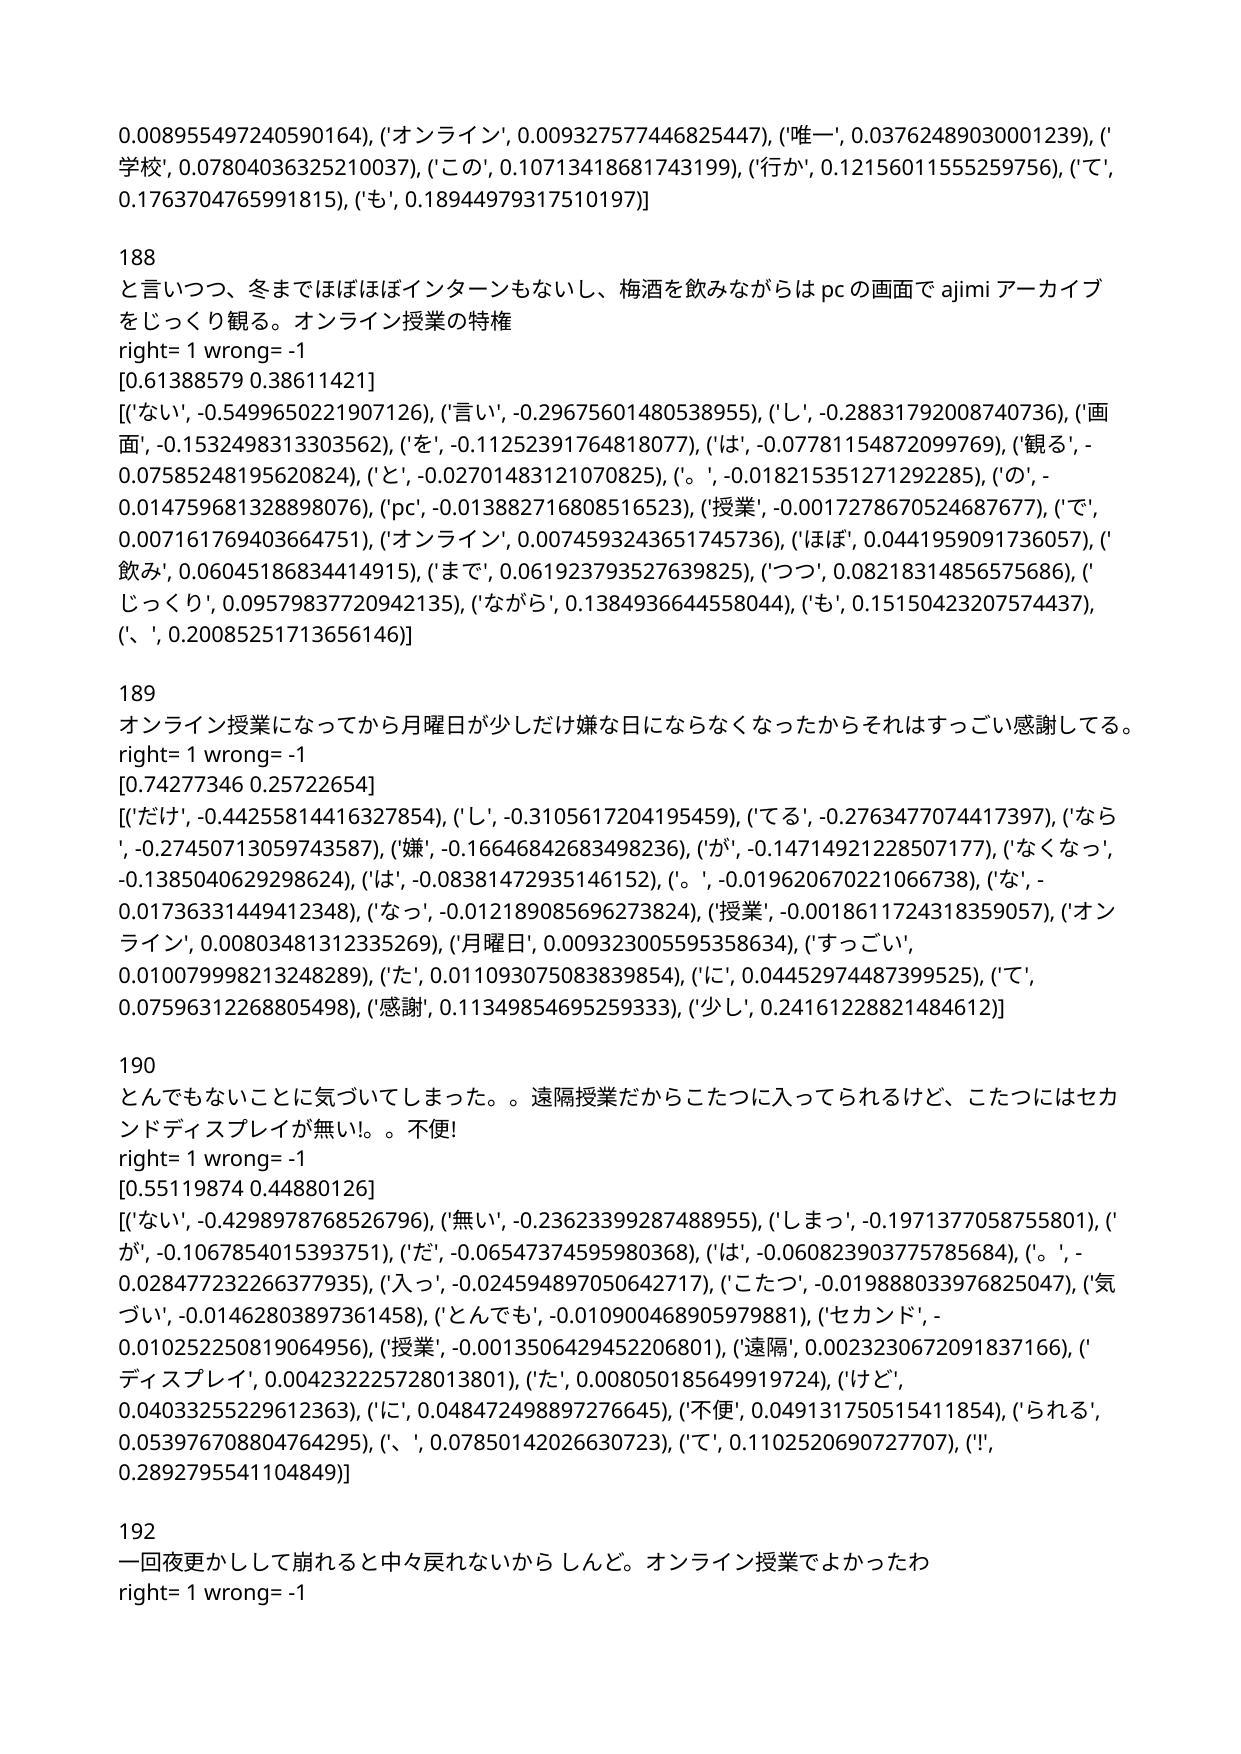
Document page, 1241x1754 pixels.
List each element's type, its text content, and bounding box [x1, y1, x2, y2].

text [('ない', -0.5499650221907126), ('言い', -0.29675601480538955), ('し', -0.28831792008740736), ('画面', -0.1532498313303562), ('を', -0.11252391764818077), ('は', -0.07781154872099769), ('観る', -0.07585248195620824), ('と', -0.02701483121070825), ('。', -0.018215351271292285), ('の', -0.014759681328898076), ('pc', -0.013882716808516523), ('授業', -0.0017278670524687677), ('で', 0.007161769403664751), ('オンライン', 0.0074593243651745736), ('ほぼ', 0.0441959091736057), ('飲み', 0.06045186834414915), ('まで', 0.061923793527639825), ('つつ', 0.08218314856575686), ('じっくり', 0.09579837720942135), ('ながら', 0.1384936644558044), ('も', 0.15150423207574437), ('、', 0.20085251713656146)] [118, 395, 1122, 649]
text [0.74277346 0.25722654] [118, 769, 1122, 799]
text 190 [118, 1050, 1122, 1080]
text 192 [118, 1516, 1122, 1545]
text オンライン授業になってから月曜日が少しだけ嫌な日にならなくなったからそれはすっごい感謝してる。 [118, 708, 1122, 739]
text right= 1 wrong= -1 [118, 739, 1122, 769]
text 0.008955497240590164), ('オンライン', 0.009327577446825447), ('唯一', 0.03762489030001239), ('学校', 0.07804036325210037), ('この', 0.10713418681743199), ('行か', 0.12156011555259756), ('て', 0.1763704765991815), ('も', 0.18944979317510197)] [118, 118, 1122, 213]
text [('ない', -0.4298978768526796), ('無い', -0.23623399287488955), ('しまっ', -0.1971377058755801), ('が', -0.1067854015393751), ('だ', -0.06547374595980368), ('は', -0.060823903775785684), ('。', -0.028477232266377935), ('入っ', -0.024594897050642717), ('こたつ', -0.019888033976825047), ('気づい', -0.01462803897361458), ('とんでも', -0.010900468905979881), ('セカンド', -0.010252250819064956), ('授業', -0.0013506429452206801), ('遠隔', 0.0023230672091837166), ('ディスプレイ', 0.004232225728013801), ('た', 0.008050185649919724), ('けど', 0.04033255229612363), ('に', 0.048472498897276645), ('不便', 0.049131750515411854), ('られる', 0.053976708804764295), ('、', 0.07850142026630723), ('て', 0.1102520690727707), ('!', 0.2892795541104849)] [118, 1203, 1122, 1487]
text right= 1 wrong= -1 [118, 1143, 1122, 1173]
text [0.61388579 0.38611421] [118, 365, 1122, 395]
text とんでもないことに気づいてしまった。。遠隔授業だからこたつに入ってられるけど、こたつにはセカンドディスプレイが無い!。。不便! [118, 1080, 1122, 1143]
text right= 1 wrong= -1 [118, 1577, 1122, 1607]
text 188 [118, 242, 1122, 272]
text 189 [118, 678, 1122, 708]
text と言いつつ、冬までほぼほぼインターンもないし、梅酒を飲みながらはpcの画面でajimiアーカイブをじっくり観る。オンライン授業の特権 [118, 272, 1122, 335]
text right= 1 wrong= -1 [118, 335, 1122, 365]
text [('だけ', -0.44255814416327854), ('し', -0.3105617204195459), ('てる', -0.2763477074417397), ('なら', -0.27450713059743587), ('嫌', -0.16646842683498236), ('が', -0.14714921228507177), ('なくなっ', -0.1385040629298624), ('は', -0.08381472935146152), ('。', -0.019620670221066738), ('な', -0.01736331449412348), ('なっ', -0.012189085696273824), ('授業', -0.0018611724318359057), ('オンライン', 0.00803481312335269), ('月曜日', 0.009323005595358634), ('すっごい', 0.010079998213248289), ('た', 0.011093075083839854), ('に', 0.04452974487399525), ('て', 0.07596312268805498), ('感謝', 0.11349854695259333), ('少し', 0.24161228821484612)] [118, 799, 1122, 1021]
text 一回夜更かしして崩れると中々戻れないから しんど。オンライン授業でよかったわ [118, 1545, 1122, 1577]
text [0.55119874 0.44880126] [118, 1173, 1122, 1203]
